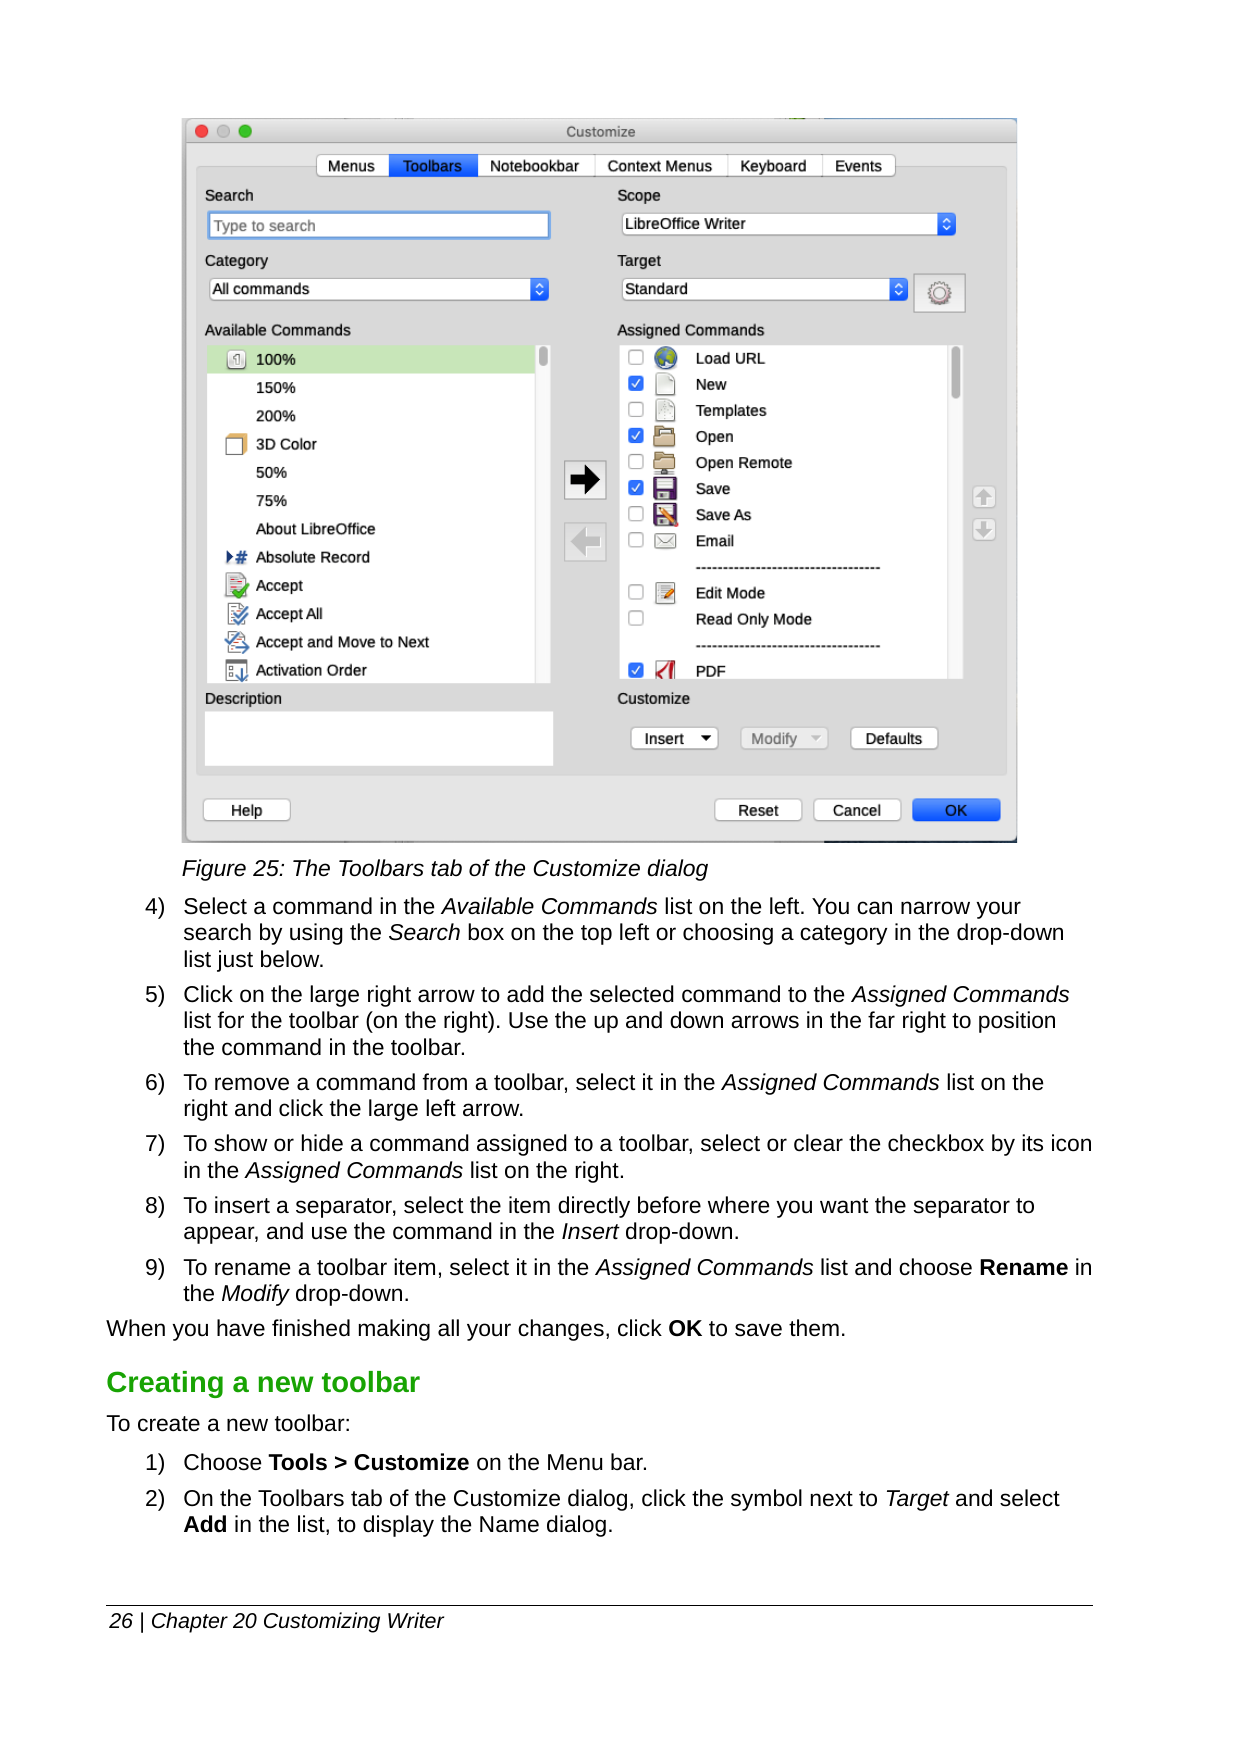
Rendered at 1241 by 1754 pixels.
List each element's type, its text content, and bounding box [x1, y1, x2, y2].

picture [181, 118, 1018, 843]
list To create a new toolbar: [106, 1410, 1093, 1437]
list To rename a toolbar item, select it in the Assigned Commands list and choose Rename in the Modify drop-down. [165, 1253, 1093, 1306]
subtitle Creating a new toolbar [106, 1365, 1093, 1399]
list To show or hide a command assigned to a toolbar, select or clear the checkbox by its icon in the Assigned Commands list on the right. [165, 1130, 1093, 1183]
text Figure 25: The Toolbars tab of the Customize dialog [182, 855, 1017, 881]
text When you have finished making all your changes, click OK to save them. [106, 1315, 1093, 1341]
list To remove a command from a toolbar, select it in the Assigned Commands list on the right and click the large left arrow. [165, 1069, 1093, 1122]
list Select a command in the Available Commands list on the left. You can narrow your search by using the Search box on the top left or choosing a category in the drop-down list just below. [165, 893, 1093, 972]
list On the Toolbars tab of the Customize dialog, click the symbol next to Target and select Add in the list, to display the Name dialog. [165, 1484, 1093, 1537]
list To insert a separator, select the item directly before where you want the separator to appear, and use the command in the Insert drop-down. [165, 1192, 1093, 1245]
list Choose Tools > Customize on the Menu bar. [165, 1449, 1093, 1476]
list Click on the large right arrow to add the selected command to the Assigned Commands list for the toolbar (on the right). Use the up and down arrows in the far right to position the command in the toolbar. [165, 981, 1093, 1060]
